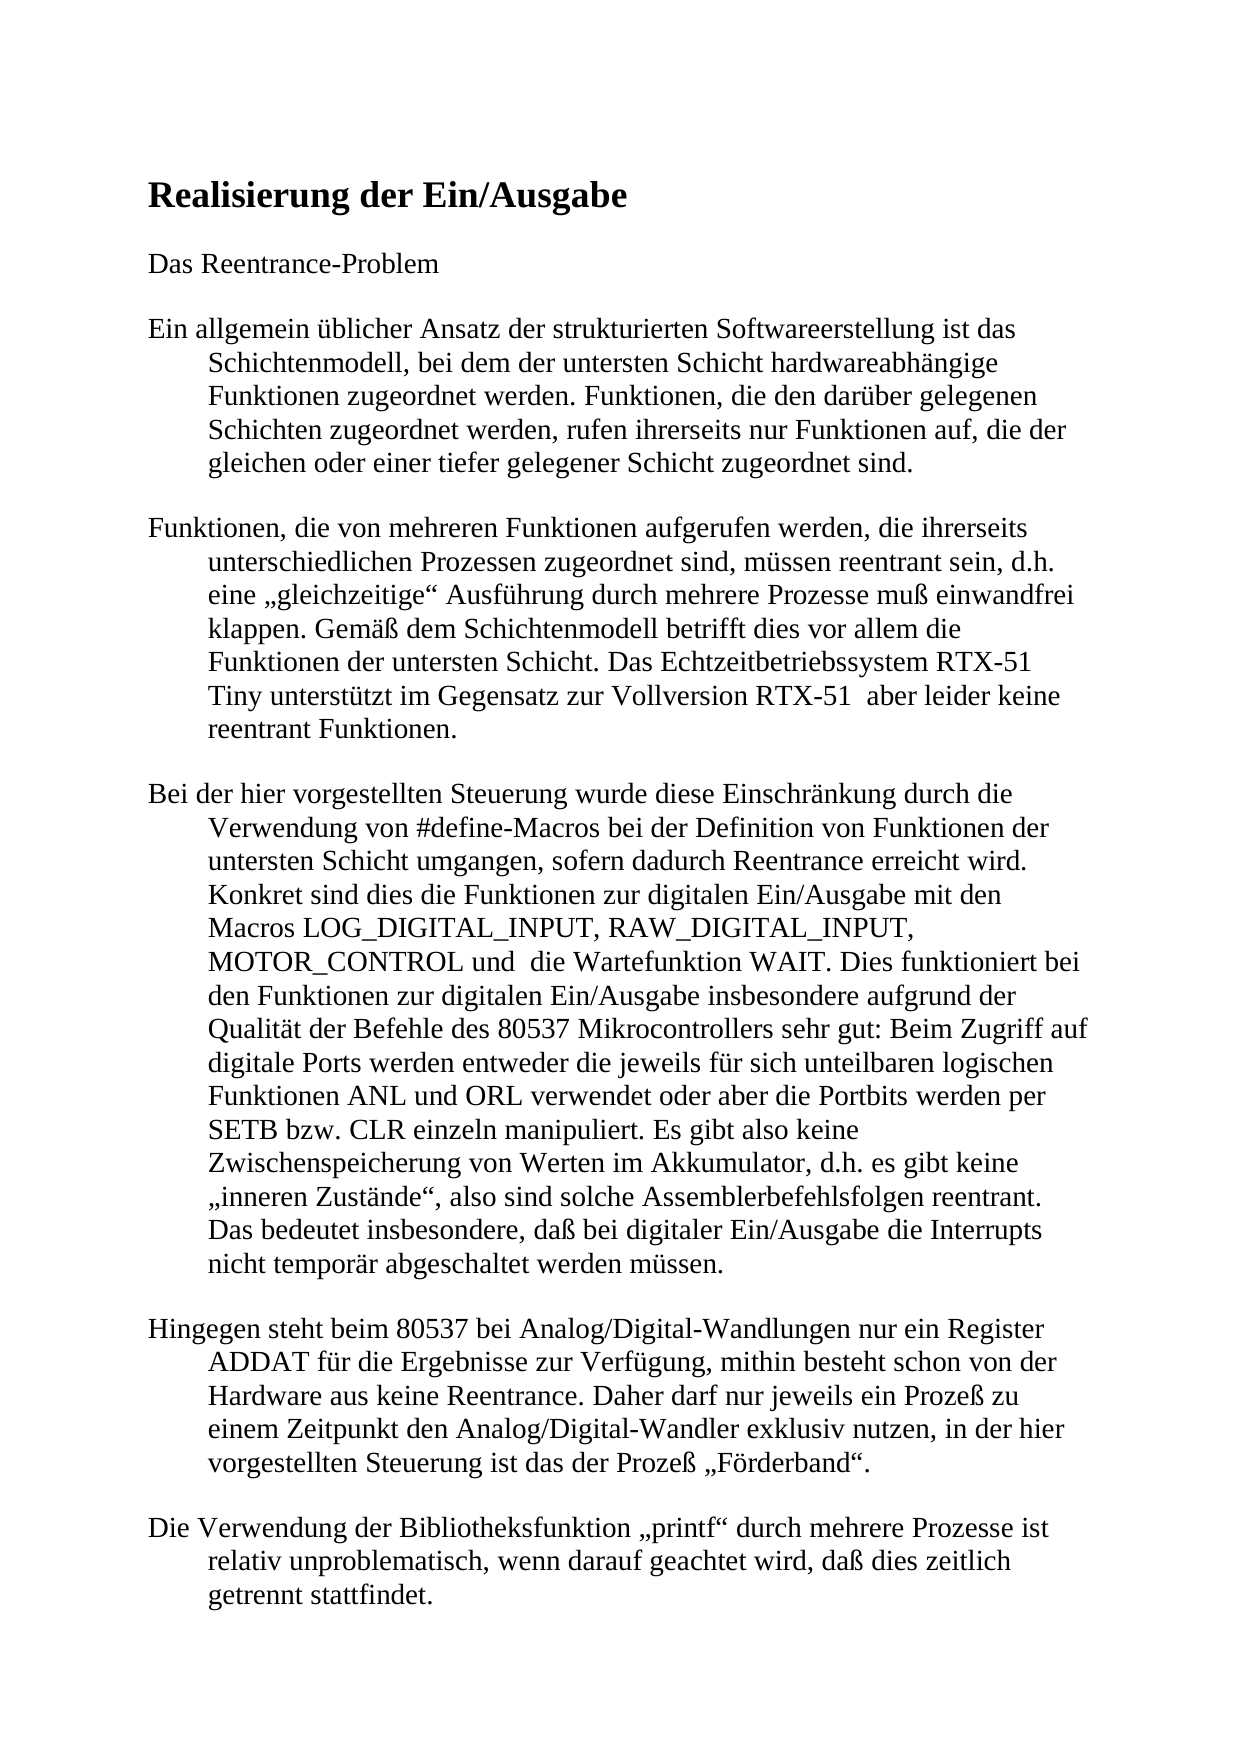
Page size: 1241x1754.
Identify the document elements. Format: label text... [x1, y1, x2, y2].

subtitle Das Reentrance-Problem [148, 247, 1093, 280]
subtitle Bei der hier vorgestellten Steuerung wurde diese Einschränkung durch die Verwendung von #define-Macros bei der Definition von Funktionen der untersten Schicht umgangen, sofern dadurch Reentrance erreicht wird. Konkret sind dies die Funktionen zur digitalen Ein/Ausgabe mit den Macros LOG_DIGITAL_INPUT, RAW_DIGITAL_INPUT, MOTOR_CONTROL und die Wartefunktion WAIT. Dies funktioniert bei den Funktionen zur digitalen Ein/Ausgabe insbesondere aufgrund der Qualität der Befehle des 80537 Mikrocontrollers sehr gut: Beim Zugriff auf digitale Ports werden entweder die jeweils für sich unteilbaren logischen Funktionen ANL und ORL verwendet oder aber die Portbits werden per SETB bzw. CLR einzeln manipuliert. Es gibt also keine Zwischenspeicherung von Werten im Akkumulator, d.h. es gibt keine „inneren Zustände“, also sind solche Assemblerbefehlsfolgen reentrant. Das bedeutet insbesondere, daß bei digitaler Ein/Ausgabe die Interrupts nicht temporär abgeschaltet werden müssen. [148, 777, 1093, 1280]
subtitle Funktionen, die von mehreren Funktionen aufgerufen werden, die ihrerseits unterschiedlichen Prozessen zugeordnet sind, müssen reentrant sein, d.h. eine „gleichzeitige“ Ausführung durch mehrere Prozesse muß einwandfrei klappen. Gemäß dem Schichtenmodell betrifft dies vor allem die Funktionen der untersten Schicht. Das Echtzeitbetriebssystem RTX-51 Tiny unterstützt im Gegensatz zur Vollversion RTX-51 aber leider keine reentrant Funktionen. [148, 511, 1093, 745]
subtitle Hingegen steht beim 80537 bei Analog/Digital-Wandlungen nur ein Register ADDAT für die Ergebnisse zur Verfügung, mithin besteht schon von der Hardware aus keine Reentrance. Daher darf nur jeweils ein Prozeß zu einem Zeitpunkt den Analog/Digital-Wandler exklusiv nutzen, in der hier vorgestellten Steuerung ist das der Prozeß „Förderband“. [148, 1311, 1093, 1479]
subtitle Realisierung der Ein/Ausgabe [148, 173, 1093, 216]
subtitle Die Verwendung der Bibliotheksfunktion „printf“ durch mehrere Prozesse ist relativ unproblematisch, wenn darauf geachtet wird, daß dies zeitlich getrennt stattfindet. [148, 1510, 1093, 1611]
subtitle Ein allgemein üblicher Ansatz der strukturierten Softwareerstellung ist das Schichtenmodell, bei dem der untersten Schicht hardwareabhängige Funktionen zugeordnet werden. Funktionen, die den darüber gelegenen Schichten zugeordnet werden, rufen ihrerseits nur Funktionen auf, die der gleichen oder einer tiefer gelegener Schicht zugeordnet sind. [148, 312, 1093, 479]
